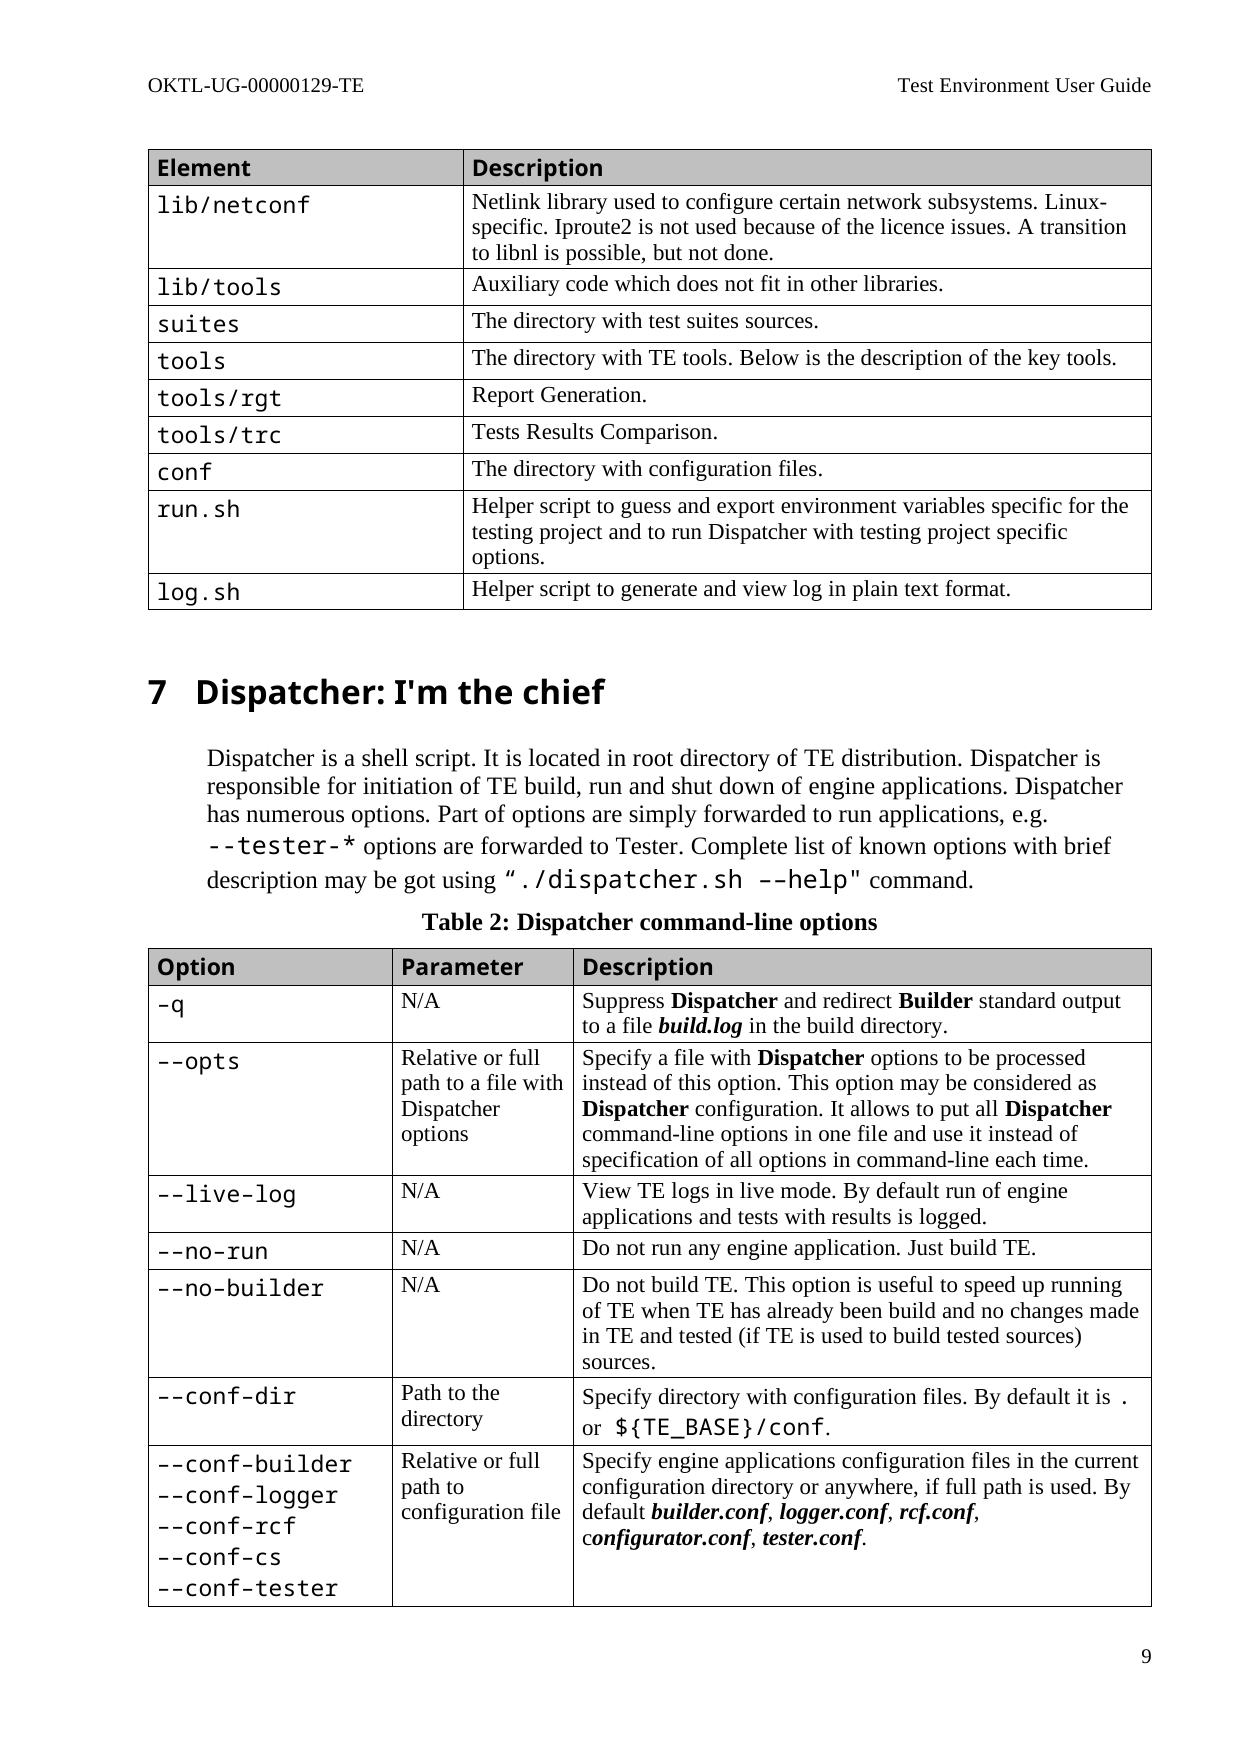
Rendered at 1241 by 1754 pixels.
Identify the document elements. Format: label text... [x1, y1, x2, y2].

table_cell lib/tools [149, 269, 463, 305]
table_cell N/A [393, 1270, 573, 1377]
table_cell suites [149, 306, 463, 342]
table_cell lib/netconf [149, 186, 463, 268]
table_cell Helper script to generate and view log in plain text format. [464, 574, 1151, 609]
table_cell tools [149, 343, 463, 379]
table_cell Helper script to guess and export environment variables specific for the testing project and to run Dispatcher with testing project specific options. [464, 491, 1151, 573]
table_header Description [574, 949, 1151, 985]
table_cell Report Generation. [464, 380, 1151, 416]
table_cell Path to the directory [393, 1378, 573, 1445]
table_cell Relative or full path to a file with Dispatcher options [393, 1043, 573, 1175]
table_cell ––conf–dir [149, 1378, 392, 1445]
table_cell Suppress Dispatcher and redirect Builder standard output to a file build.log in the build directory. [574, 986, 1151, 1042]
table_cell –q [149, 986, 392, 1042]
table_header Parameter [393, 949, 573, 985]
table_cell N/A [393, 1233, 573, 1269]
table_cell Specify directory with configuration files. By default it is . or ${TE_BASE}/conf. [574, 1378, 1151, 1445]
table_cell run.sh [149, 491, 463, 573]
table_cell conf [149, 454, 463, 490]
table_cell ––conf–builder ––conf–logger ––conf–rcf ––conf–cs ––conf–tester [149, 1446, 392, 1606]
table_header Element [149, 150, 463, 185]
table_cell N/A [393, 986, 573, 1042]
table_cell View TE logs in live mode. By default run of engine applications and tests with results is logged. [574, 1176, 1151, 1232]
table_cell Netlink library used to configure certain network subsystems. Linux-specific. Iproute2 is not used because of the licence issues. A transition to libnl is possible, but not done. [464, 186, 1151, 268]
table_cell ––opts [149, 1043, 392, 1175]
text Dispatcher is a shell script. It is located in root directory of TE distribution. Dispatcher is responsible for initiation of TE build, run and shut down of engine applications. Dispatcher has numerous options. Part of options are simply forwarded to run applications, e.g. --tester-* options are forwarded to Tester. Complete list of known options with brief description may be got using “./dispatcher.sh ––help" command. [207, 744, 1152, 896]
table_cell log.sh [149, 574, 463, 609]
table_cell Specify a file with Dispatcher options to be processed instead of this option. This option may be considered as Dispatcher configuration. It allows to put all Dispatcher command-line options in one file and use it instead of specification of all options in command-line each time. [574, 1043, 1151, 1175]
table_cell tools/trc [149, 417, 463, 453]
table_cell Do not build TE. This option is useful to speed up running of TE when TE has already been build and no changes made in TE and tested (if TE is used to build tested sources) sources. [574, 1270, 1151, 1377]
text Table 2: Dispatcher command-line options [148, 908, 1152, 936]
table_cell The directory with TE tools. Below is the description of the key tools. [464, 343, 1151, 379]
table_cell The directory with configuration files. [464, 454, 1151, 490]
table_cell ––no–run [149, 1233, 392, 1269]
table_cell The directory with test suites sources. [464, 306, 1151, 342]
table_cell ––live–log [149, 1176, 392, 1232]
table_cell Relative or full path to configuration file [393, 1446, 573, 1606]
subtitle Dispatcher: I'm the chief [148, 669, 1152, 715]
table_cell N/A [393, 1176, 573, 1232]
table_cell Specify engine applications configuration files in the current configuration directory or anywhere, if full path is used. By default builder.conf, logger.conf, rcf.conf, configurator.conf, tester.conf. [574, 1446, 1151, 1606]
table_header Option [149, 949, 392, 985]
table_cell ––no–builder [149, 1270, 392, 1377]
table_cell Do not run any engine application. Just build TE. [574, 1233, 1151, 1269]
table_cell Auxiliary code which does not fit in other libraries. [464, 269, 1151, 305]
table_cell Tests Results Comparison. [464, 417, 1151, 453]
table_header Description [464, 150, 1151, 185]
table_cell tools/rgt [149, 380, 463, 416]
